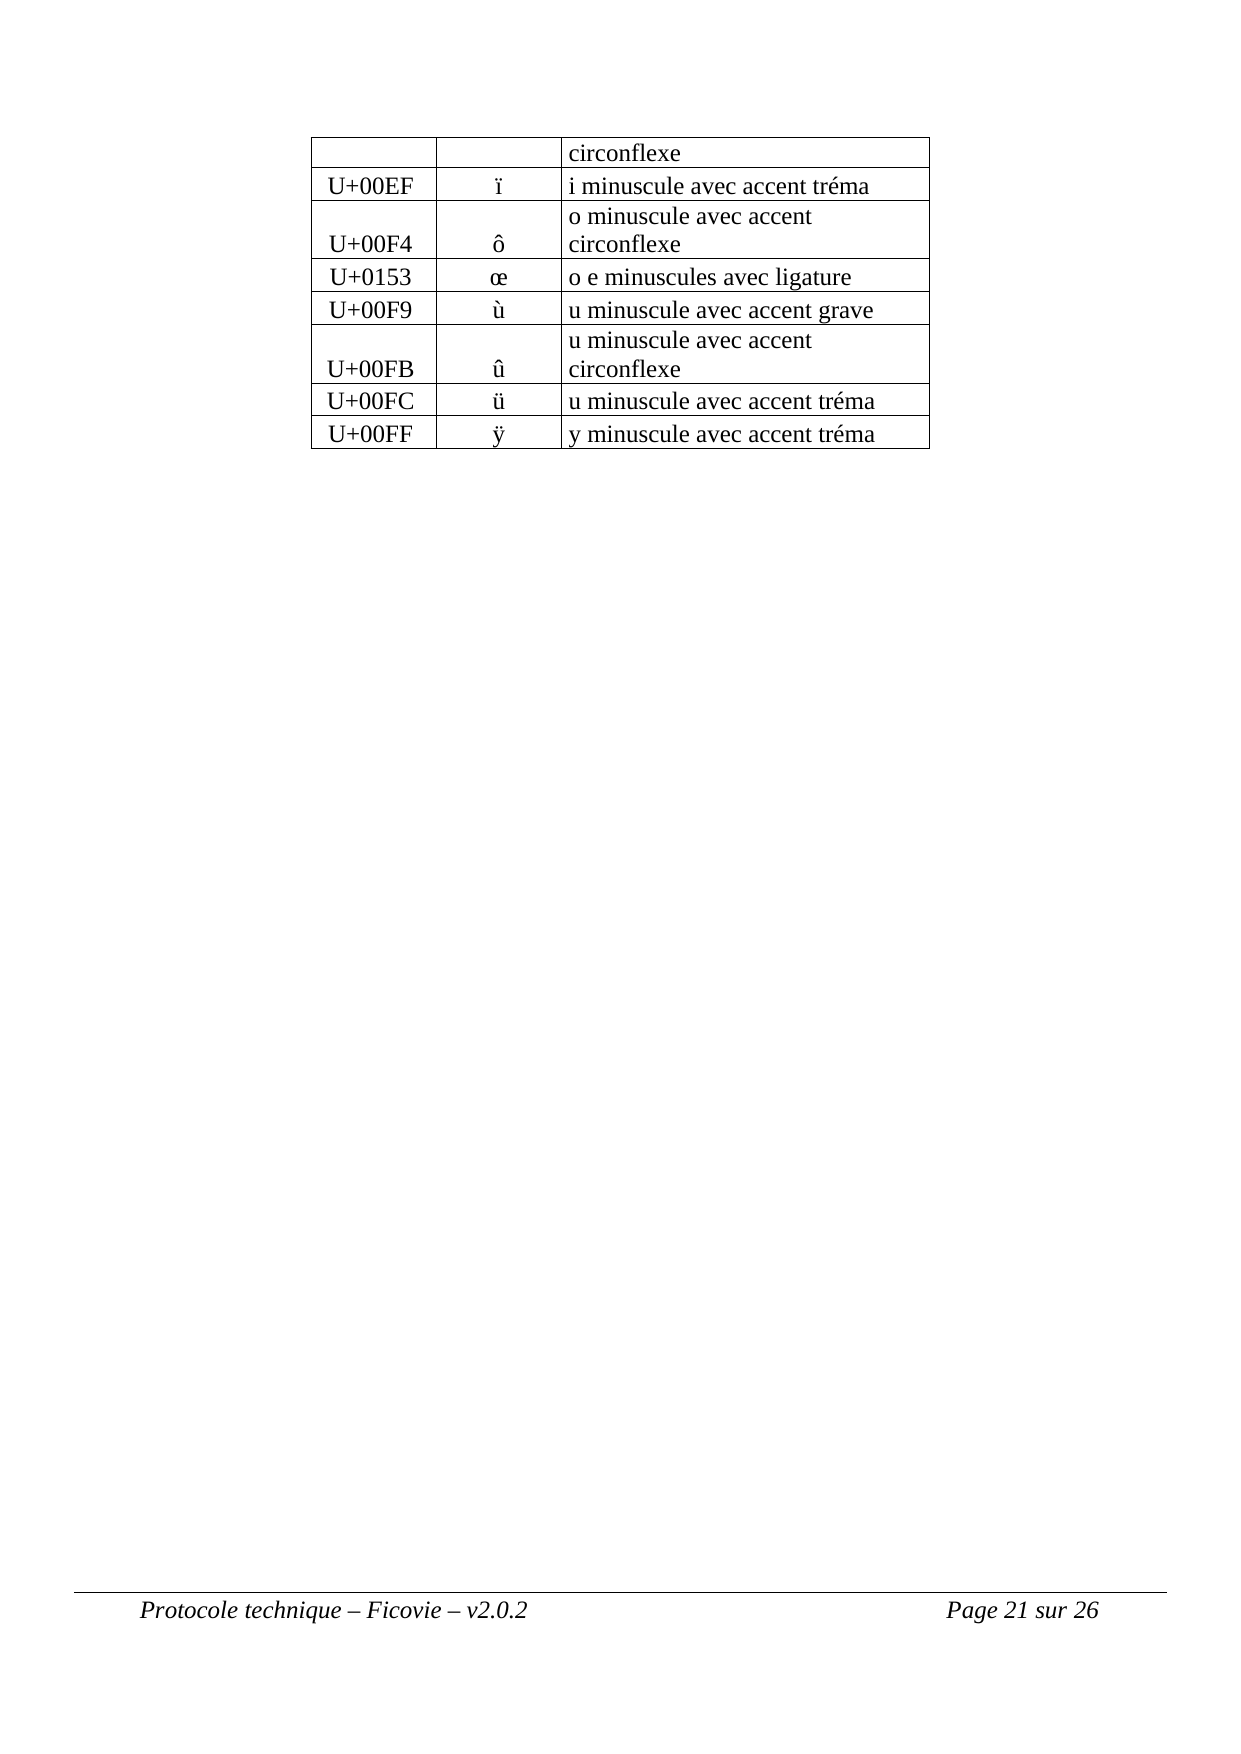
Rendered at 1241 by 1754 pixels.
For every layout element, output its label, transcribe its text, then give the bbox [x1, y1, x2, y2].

table_cell ï [437, 168, 561, 200]
table_cell U+0153 [312, 259, 436, 291]
table_cell U+00F9 [312, 292, 436, 324]
table_cell U+00FC [312, 384, 436, 415]
table_cell i minuscule avec accent tréma [562, 168, 929, 200]
table_cell œ [437, 259, 561, 291]
table_cell ü [437, 384, 561, 415]
table_cell U+00FB [312, 325, 436, 382]
table_cell û [437, 325, 561, 382]
table_cell u minuscule avec accent tréma [562, 384, 929, 415]
table_cell u minuscule avec accent grave [562, 292, 929, 324]
table_cell U+00EF [312, 168, 436, 200]
table_cell ô [437, 201, 561, 258]
table_cell u minuscule avec accent circonflexe [562, 325, 929, 382]
table_cell ÿ [437, 416, 561, 448]
table_cell o e minuscules avec ligature [562, 259, 929, 291]
table_cell circonflexe [562, 138, 929, 167]
table_cell [312, 138, 436, 167]
table_cell [437, 138, 561, 167]
table_cell y minuscule avec accent tréma [562, 416, 929, 448]
table_cell o minuscule avec accent circonflexe [562, 201, 929, 258]
table_cell U+00FF [312, 416, 436, 448]
table_cell U+00F4 [312, 201, 436, 258]
table_cell ù [437, 292, 561, 324]
